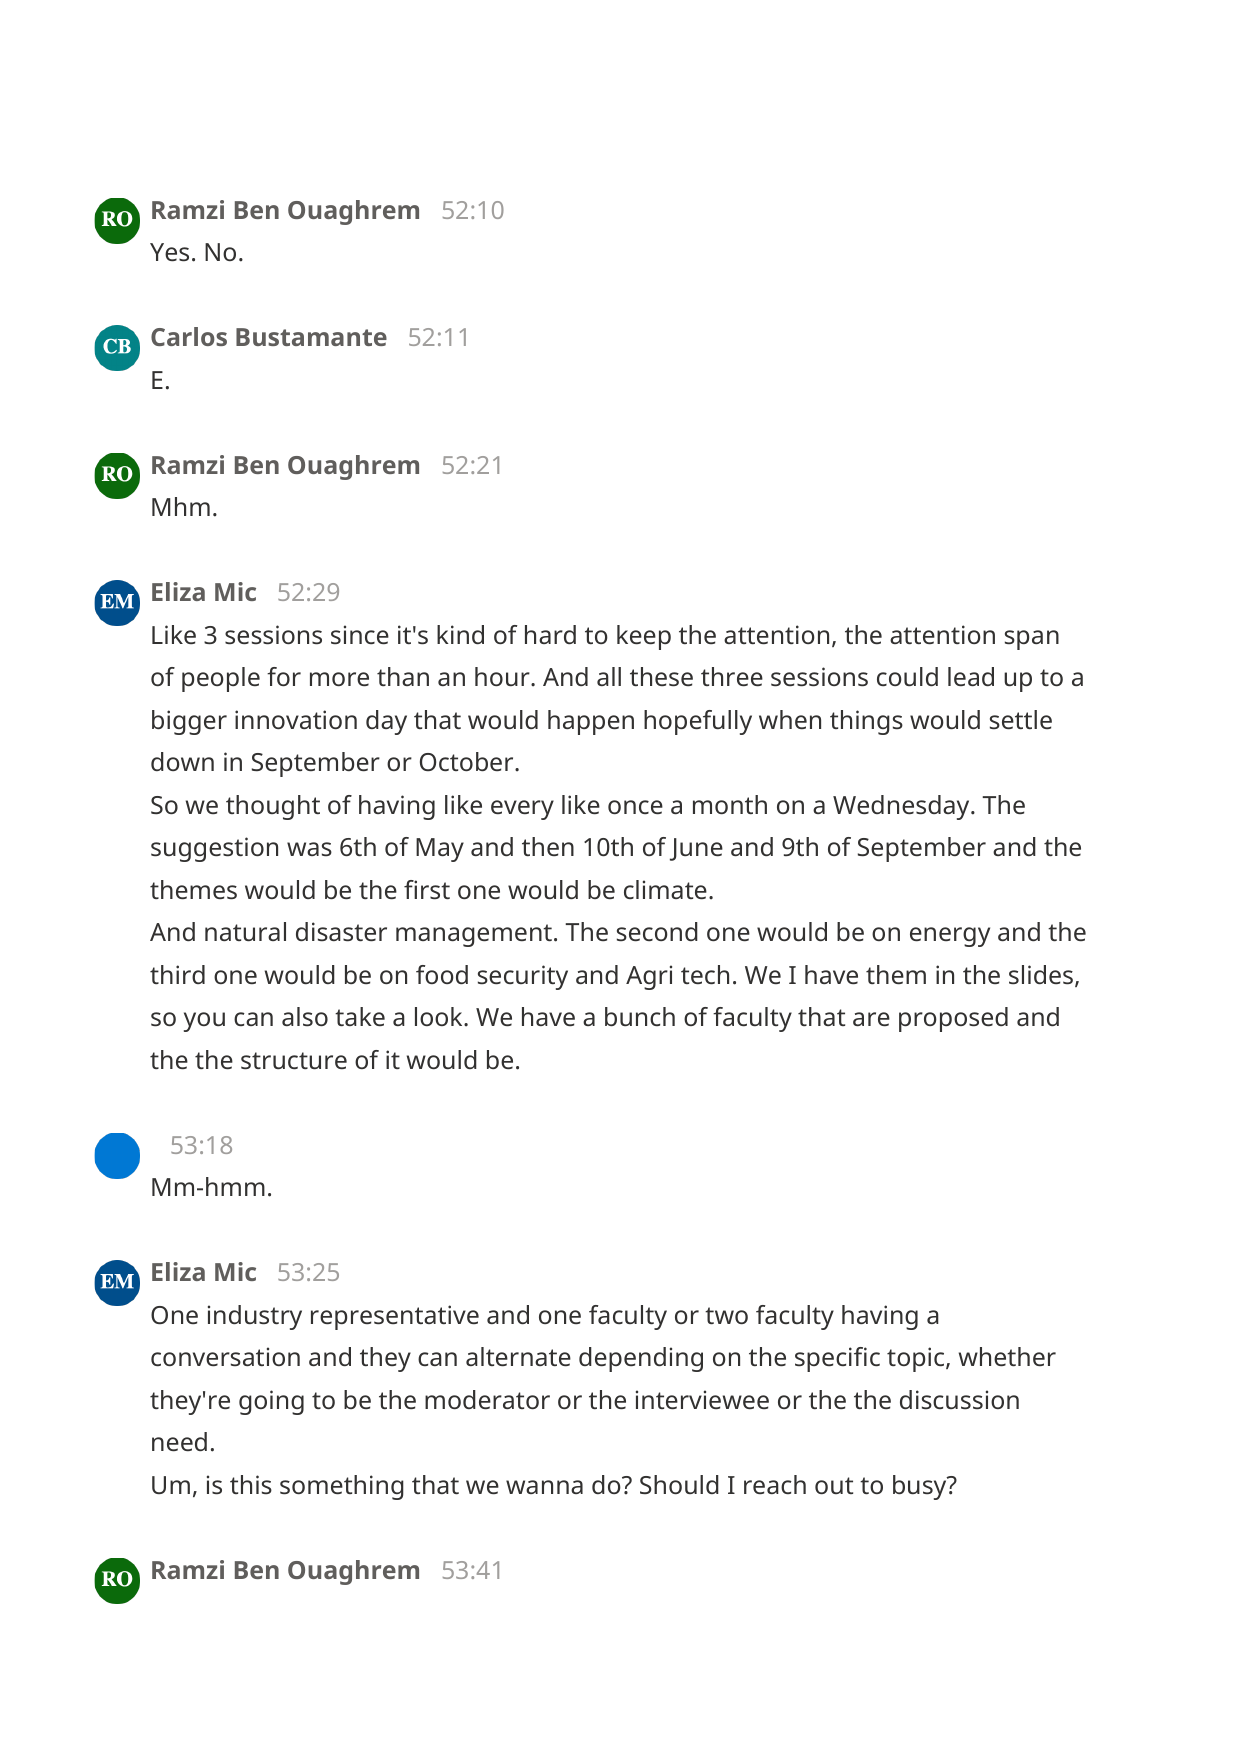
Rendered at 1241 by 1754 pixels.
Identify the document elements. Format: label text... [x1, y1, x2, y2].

text Carlos Bustamante 52:11 E. [150, 277, 1090, 397]
text Ramzi Ben Ouaghrem 52:21 Mhm. [150, 405, 1090, 524]
text 53:18 Mm-hmm. [150, 1085, 1090, 1204]
text Eliza Mic 52:29 Like 3 sessions since it's kind of hard to keep the attention, the attention span of people for more than an hour. And all these three sessions could lead up to a bigger innovation day that would happen hopefully when things would settle down in September or October. So we thought of having like every like once a month on a Wednesday. The suggestion was 6th of May and then 10th of June and 9th of September and the themes would be the first one would be climate. And natural disaster management. The second one would be on energy and the third one would be on food security and Agri tech. We I have them in the slides, so you can also take a look. We have a bunch of faculty that are proposed and the the structure of it would be. [150, 532, 1090, 1077]
text Ramzi Ben Ouaghrem 53:41 [150, 1510, 1090, 1587]
text Eliza Mic 53:25 One industry representative and one faculty or two faculty having a conversation and they can alternate depending on the specific topic, whether they're going to be the moderator or the interviewee or the the discussion need. Um, is this something that we wanna do? Should I reach out to busy? [150, 1212, 1090, 1502]
text Ramzi Ben Ouaghrem 52:10 Yes. No. [150, 150, 1090, 269]
